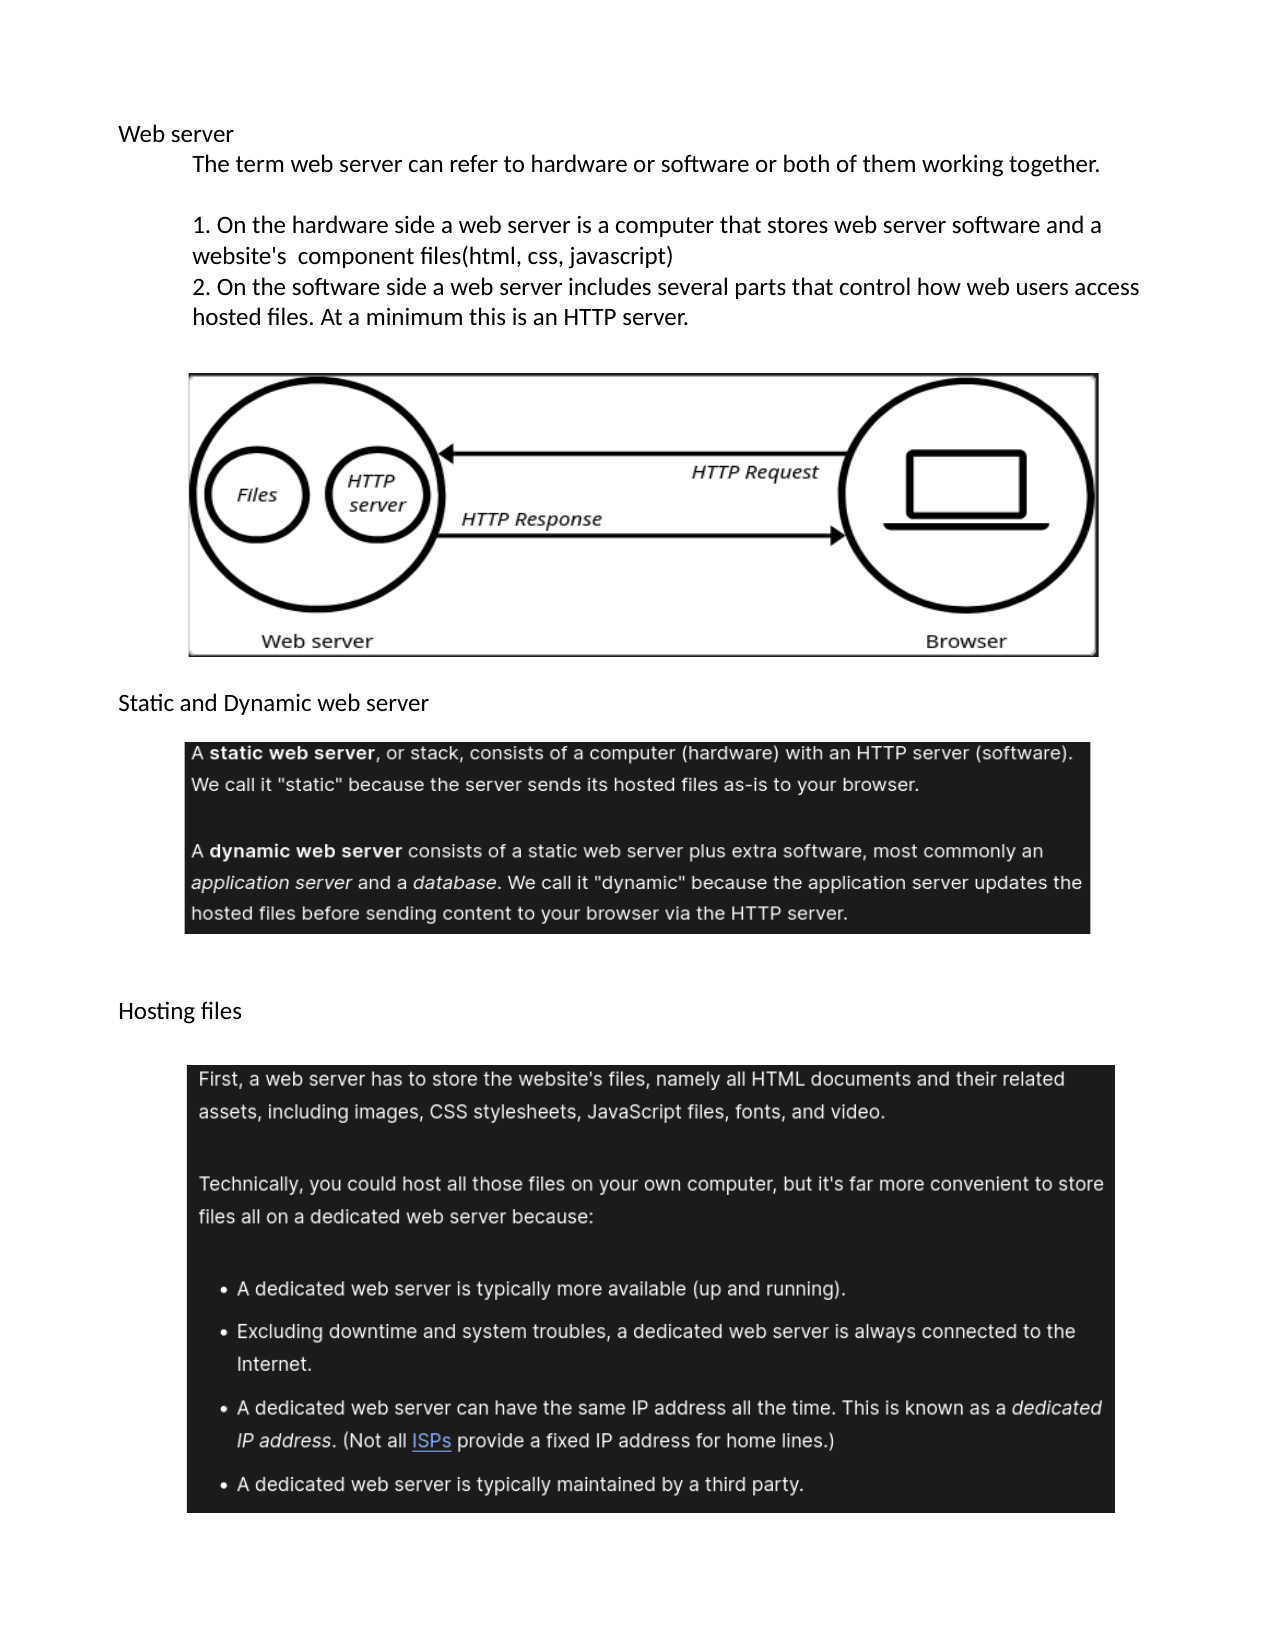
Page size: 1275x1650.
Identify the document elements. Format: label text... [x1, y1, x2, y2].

picture [188, 373, 1099, 657]
text Hosting files [118, 995, 1157, 1026]
picture [184, 742, 1091, 934]
text 1. On the hardware side a web server is a computer that stores web server software and a website's component files(html, css, javascript) [118, 210, 1157, 271]
picture [186, 1065, 1115, 1513]
text 2. On the software side a web server includes several parts that control how web users access hosted files. At a minimum this is an HTTP server. [118, 271, 1157, 332]
text Web server [118, 118, 1157, 149]
text The term web server can refer to hardware or software or both of them working together. [118, 149, 1157, 179]
text Static and Dynamic web server [118, 687, 1157, 717]
